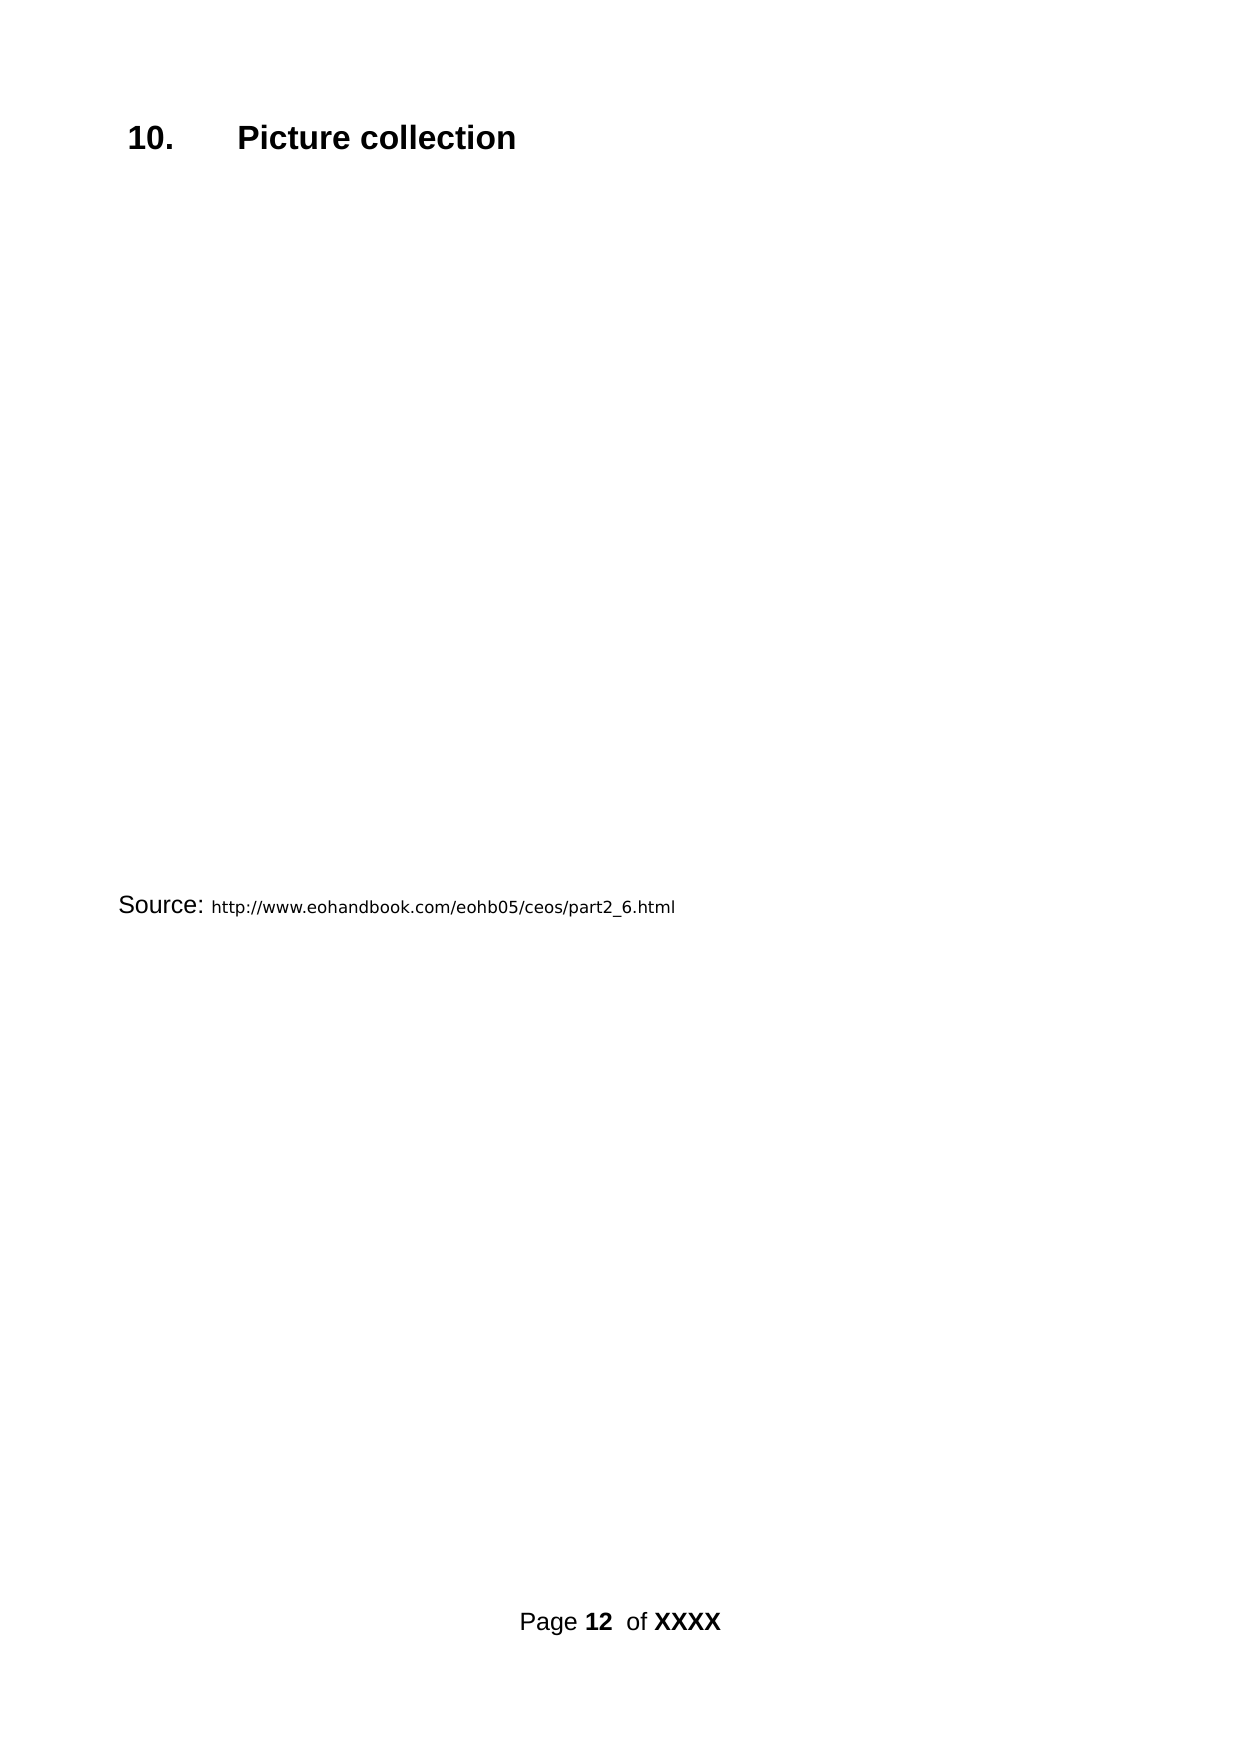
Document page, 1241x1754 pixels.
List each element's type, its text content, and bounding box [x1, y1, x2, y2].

subtitle Picture collection [118, 118, 1122, 157]
text Source: http://www.eohandbook.com/eohb05/ceos/part2_6.html [118, 890, 1122, 919]
